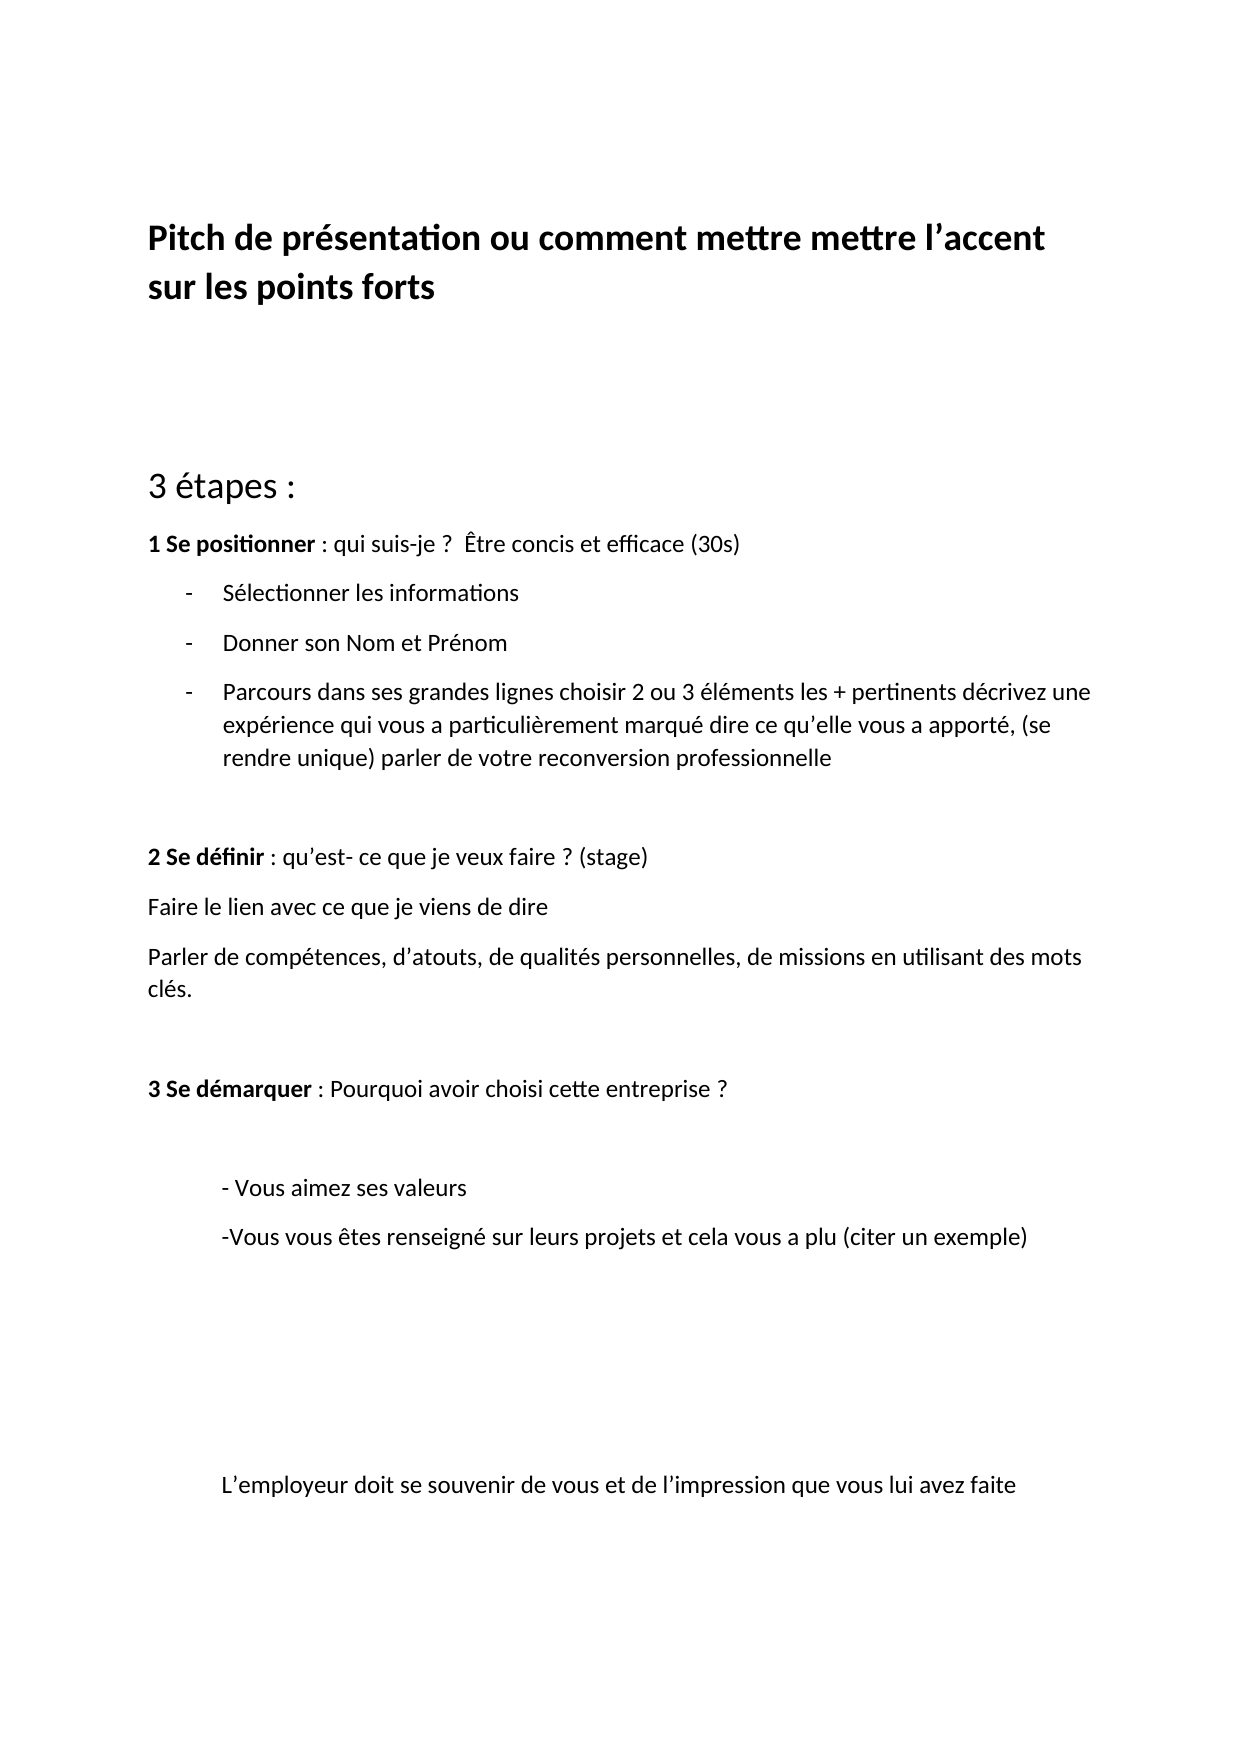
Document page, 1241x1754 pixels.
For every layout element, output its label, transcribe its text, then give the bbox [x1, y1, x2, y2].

list Donner son Nom et Prénom [185, 627, 1093, 657]
list Parcours dans ses grandes lignes choisir 2 ou 3 éléments les + pertinents décrivez une expérience qui vous a particulièrement marqué dire ce qu’elle vous a apporté, (se rendre unique) parler de votre reconversion professionnelle [185, 677, 1093, 773]
text 3 étapes : [148, 462, 1093, 507]
list 2 Se définir : qu’est- ce que je veux faire ? (stage) [148, 842, 1093, 872]
list - Vous aimez ses valeurs [148, 1172, 1093, 1202]
list Sélectionner les informations [185, 577, 1093, 608]
list 3 Se démarquer : Pourquoi avoir choisi cette entreprise ? [148, 1073, 1093, 1103]
text Pitch de présentation ou comment mettre mettre l’accent sur les points forts [148, 214, 1093, 309]
list Faire le lien avec ce que je viens de dire [148, 891, 1093, 922]
list L’employeur doit se souvenir de vous et de l’impression que vous lui avez faite [148, 1469, 1093, 1500]
list Parler de compétences, d’atouts, de qualités personnelles, de missions en utilisant des mots clés. [148, 941, 1093, 1004]
list -Vous vous êtes renseigné sur leurs projets et cela vous a plu (citer un exemple) [148, 1222, 1093, 1252]
text 1 Se positionner : qui suis-je ? Être concis et efficace (30s) [148, 528, 1093, 558]
